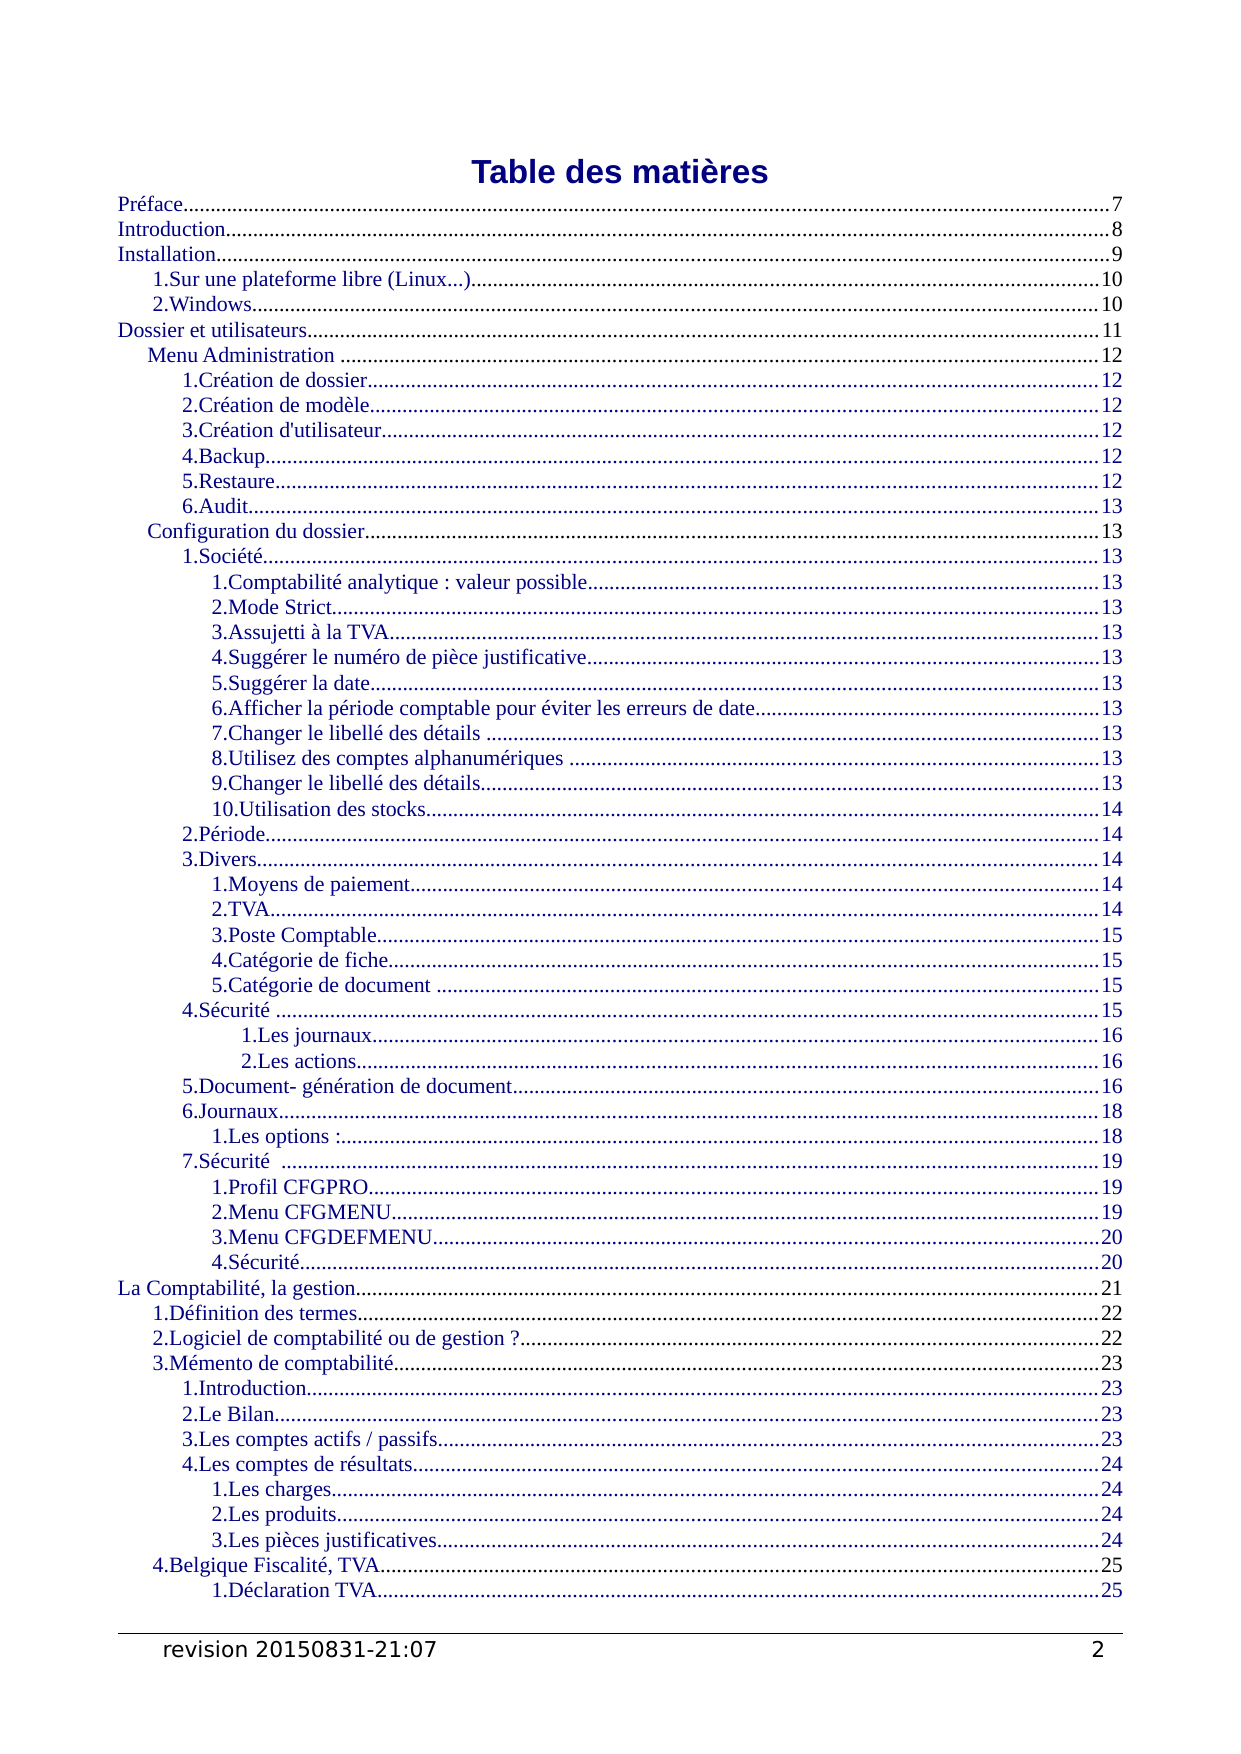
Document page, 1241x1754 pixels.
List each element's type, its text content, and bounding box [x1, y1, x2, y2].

text 4.Sécurité 15 [176, 997, 1123, 1022]
text 3.Les comptes actifs / passifs 23 [176, 1426, 1123, 1451]
text 2.Les produits 24 [206, 1501, 1123, 1527]
text Configuration du dossier 13 [147, 518, 1123, 543]
text 3.Mémento de comptabilité 23 [147, 1350, 1123, 1375]
text 9.Changer le libellé des détails 13 [206, 770, 1123, 796]
text 2.Windows 10 [147, 291, 1123, 317]
text 1.Les options : 18 [206, 1123, 1123, 1148]
text 2.TVA 14 [206, 896, 1123, 922]
text 1.Déclaration TVA 25 [206, 1577, 1123, 1602]
text 5.Restaure 12 [176, 468, 1123, 493]
text 10.Utilisation des stocks 14 [206, 796, 1123, 821]
text 6.Afficher la période comptable pour éviter les erreurs de date 13 [206, 695, 1123, 720]
text 5.Catégorie de document 15 [206, 972, 1123, 997]
text 4.Sécurité 20 [206, 1249, 1123, 1274]
text 3.Menu CFGDEFMENU 20 [206, 1224, 1123, 1249]
text 7.Sécurité 19 [176, 1148, 1123, 1174]
subtitle Table des matières [117, 152, 1123, 191]
text 5.Suggérer la date 13 [206, 669, 1123, 695]
text La Comptabilité, la gestion 21 [117, 1274, 1123, 1300]
text 3.Création d'utilisateur 12 [176, 417, 1123, 443]
text 1.Définition des termes 22 [147, 1300, 1123, 1325]
text 4.Suggérer le numéro de pièce justificative 13 [206, 644, 1123, 669]
text 6.Audit 13 [176, 493, 1123, 518]
text 1.Introduction 23 [176, 1375, 1123, 1401]
text 5.Document- génération de document 16 [176, 1073, 1123, 1098]
text 8.Utilisez des comptes alphanumériques 13 [206, 745, 1123, 770]
text 2.Création de modèle 12 [176, 392, 1123, 417]
text Préface 7 [117, 191, 1123, 216]
text 3.Divers 14 [176, 846, 1123, 871]
text 1.Création de dossier 12 [176, 367, 1123, 392]
text 4.Backup 12 [176, 443, 1123, 468]
text 2.Menu CFGMENU 19 [206, 1199, 1123, 1224]
text 3.Les pièces justificatives 24 [206, 1527, 1123, 1552]
text 2.Logiciel de comptabilité ou de gestion ? 22 [147, 1325, 1123, 1350]
text 6.Journaux 18 [176, 1098, 1123, 1123]
text Dossier et utilisateurs 11 [117, 317, 1123, 342]
text Introduction 8 [117, 216, 1123, 241]
text 2.Le Bilan 23 [176, 1401, 1123, 1426]
text 1.Moyens de paiement 14 [206, 871, 1123, 896]
text 2.Mode Strict 13 [206, 594, 1123, 619]
text Installation 9 [117, 241, 1123, 266]
text 4.Belgique Fiscalité, TVA 25 [147, 1552, 1123, 1577]
text 7.Changer le libellé des détails 13 [206, 720, 1123, 745]
text 4.Les comptes de résultats 24 [176, 1451, 1123, 1476]
text 4.Catégorie de fiche 15 [206, 947, 1123, 972]
text 2.Les actions 16 [235, 1048, 1123, 1073]
text 3.Poste Comptable 15 [206, 922, 1123, 947]
text Menu Administration 12 [147, 342, 1123, 367]
text 1.Sur une plateforme libre (Linux...) 10 [147, 266, 1123, 291]
text 1.Société 13 [176, 543, 1123, 569]
text 1.Les journaux 16 [235, 1022, 1123, 1048]
text 3.Assujetti à la TVA 13 [206, 619, 1123, 644]
text 1.Les charges 24 [206, 1476, 1123, 1501]
text 1.Profil CFGPRO 19 [206, 1174, 1123, 1199]
text 2.Période 14 [176, 821, 1123, 846]
text 1.Comptabilité analytique : valeur possible 13 [206, 569, 1123, 594]
